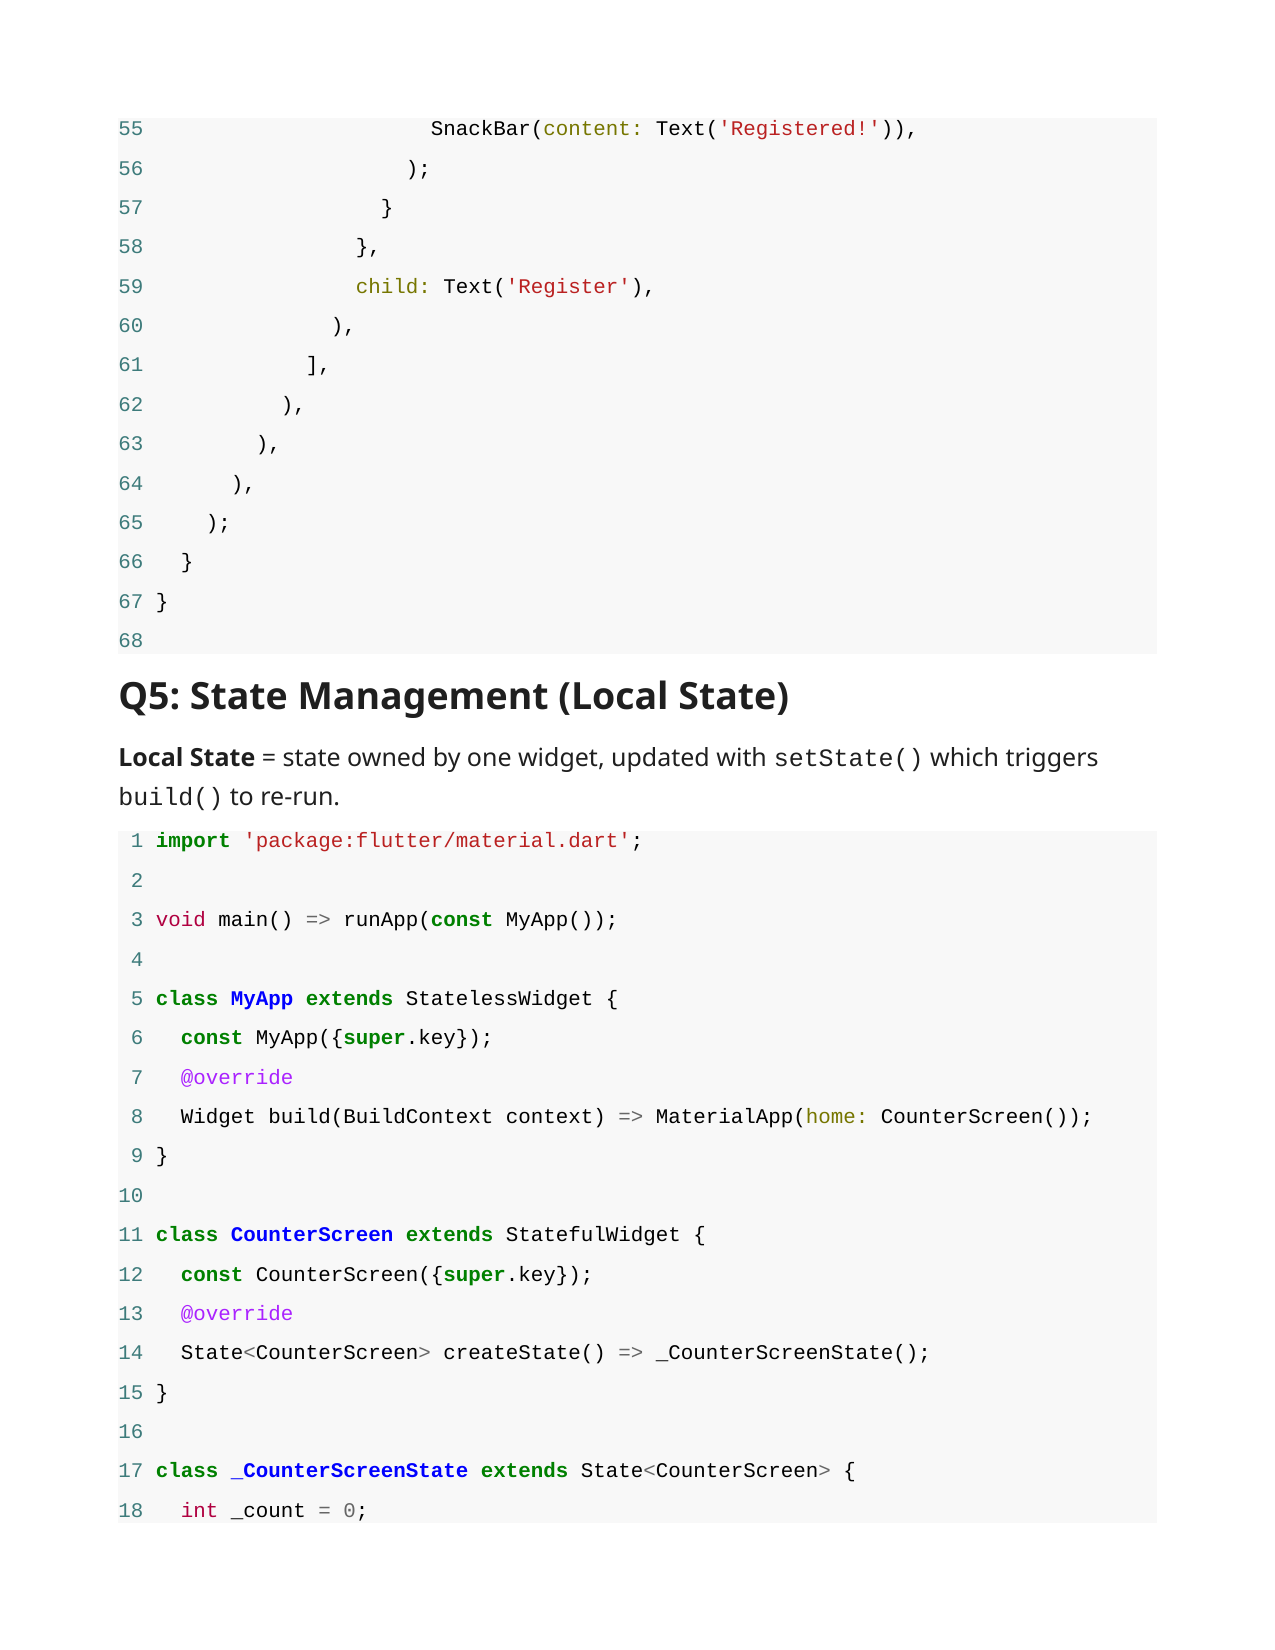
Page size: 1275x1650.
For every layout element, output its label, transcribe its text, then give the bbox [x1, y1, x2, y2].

text 6 const MyApp({super.key}); [118, 1027, 1157, 1051]
text 66 } [118, 551, 1157, 575]
text 1 import 'package:flutter/material.dart'; [118, 831, 1157, 854]
text 67 } [118, 591, 1157, 614]
text 4 [118, 949, 1157, 972]
text 9 } [118, 1146, 1157, 1169]
text 61 ], [118, 354, 1157, 378]
text 2 [118, 870, 1157, 893]
text 17 class _CounterScreenState extends State<CounterScreen> { [118, 1461, 1157, 1484]
text 12 const CounterScreen({super.key}); [118, 1264, 1157, 1287]
text 15 } [118, 1382, 1157, 1405]
text 59 child: Text('Register'), [118, 276, 1157, 299]
text 63 ), [118, 433, 1157, 457]
text 11 class CounterScreen extends StatefulWidget { [118, 1224, 1157, 1248]
text 13 @override [118, 1303, 1157, 1327]
text 16 [118, 1421, 1157, 1445]
subtitle Q5: State Management (Local State) [118, 669, 1157, 720]
text 58 }, [118, 236, 1157, 260]
text 68 [118, 630, 1157, 654]
text 14 State<CounterScreen> createState() => _CounterScreenState(); [118, 1342, 1157, 1366]
text 64 ), [118, 472, 1157, 496]
text 7 @override [118, 1067, 1157, 1090]
text 3 void main() => runApp(const MyApp()); [118, 909, 1157, 933]
text 18 int _count = 0; [118, 1500, 1157, 1523]
text 57 } [118, 197, 1157, 221]
text 8 Widget build(BuildContext context) => MaterialApp(home: CounterScreen()); [118, 1106, 1157, 1130]
text 56 ); [118, 157, 1157, 181]
text 65 ); [118, 512, 1157, 536]
text 62 ), [118, 394, 1157, 417]
text Local State = state owned by one widget, updated with setState() which triggers build() to re-run. [118, 740, 1157, 813]
text 60 ), [118, 315, 1157, 339]
text 55 SnackBar(content: Text('Registered!')), [118, 118, 1157, 142]
text 5 class MyApp extends StatelessWidget { [118, 988, 1157, 1012]
text 10 [118, 1185, 1157, 1208]
